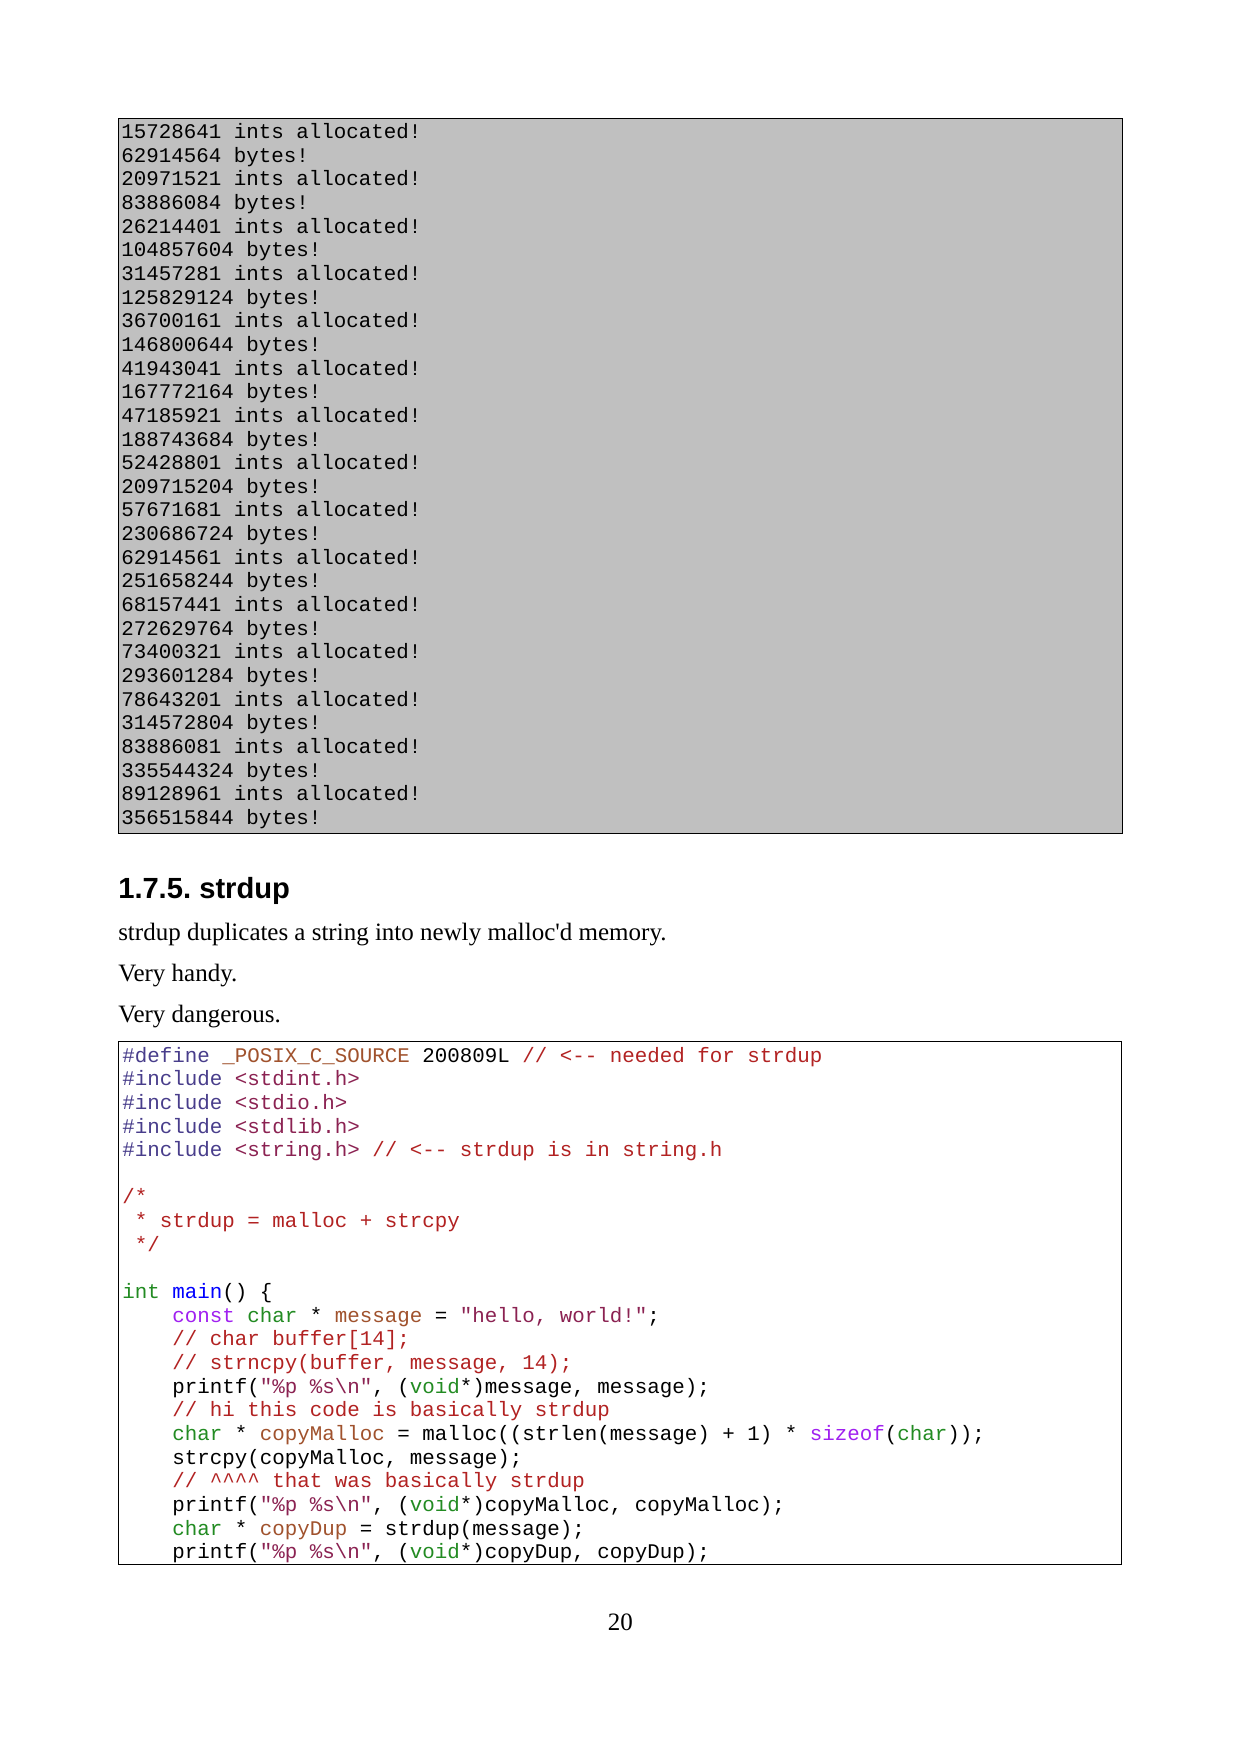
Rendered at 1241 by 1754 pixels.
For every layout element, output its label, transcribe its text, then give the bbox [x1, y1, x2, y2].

text // char buffer[14]; [119, 1324, 1121, 1348]
text */ [119, 1230, 1121, 1253]
text Very dangerous. [118, 999, 1122, 1028]
text 68157441 ints allocated! [119, 591, 1122, 615]
text 52428801 ints allocated! [119, 449, 1122, 473]
text printf("%p %s\n", (void*)copyMalloc, copyMalloc); [119, 1490, 1121, 1514]
text 209715204 bytes! [119, 473, 1122, 496]
text 104857604 bytes! [119, 236, 1122, 260]
text 335544324 bytes! [119, 757, 1122, 780]
text char * copyDup = strdup(message); [119, 1514, 1121, 1537]
text #include <stdint.h> [119, 1064, 1121, 1088]
text 36700161 ints allocated! [119, 307, 1122, 331]
text const char * message = "hello, world!"; [119, 1301, 1121, 1324]
text 146800644 bytes! [119, 331, 1122, 354]
text #include <string.h> // <-- strdup is in string.h [119, 1135, 1121, 1159]
text 73400321 ints allocated! [119, 638, 1122, 662]
text 125829124 bytes! [119, 284, 1122, 307]
text 15728641 ints allocated! [119, 119, 1122, 142]
text 47185921 ints allocated! [119, 402, 1122, 426]
text // strncpy(buffer, message, 14); [119, 1348, 1121, 1372]
text 57671681 ints allocated! [119, 496, 1122, 520]
text int main() { [119, 1277, 1121, 1301]
text 31457281 ints allocated! [119, 260, 1122, 284]
text 41943041 ints allocated! [119, 354, 1122, 378]
text 251658244 bytes! [119, 567, 1122, 591]
text // ^^^^ that was basically strdup [119, 1466, 1121, 1490]
text 83886084 bytes! [119, 189, 1122, 213]
text 83886081 ints allocated! [119, 733, 1122, 757]
text 62914564 bytes! [119, 142, 1122, 165]
text 293601284 bytes! [119, 662, 1122, 686]
text 272629764 bytes! [119, 615, 1122, 638]
text 314572804 bytes! [119, 709, 1122, 733]
text 26214401 ints allocated! [119, 213, 1122, 236]
text 230686724 bytes! [119, 520, 1122, 544]
text Very handy. [118, 958, 1122, 987]
text 62914561 ints allocated! [119, 544, 1122, 567]
text strdup duplicates a string into newly malloc'd memory. [118, 917, 1122, 946]
text 20971521 ints allocated! [119, 165, 1122, 189]
text char * copyMalloc = malloc((strlen(message) + 1) * sizeof(char)); [119, 1419, 1121, 1443]
text #include <stdio.h> [119, 1088, 1121, 1112]
text 167772164 bytes! [119, 378, 1122, 402]
text 89128961 ints allocated! [119, 780, 1122, 804]
text // hi this code is basically strdup [119, 1395, 1121, 1419]
text #define _POSIX_C_SOURCE 200809L // <-- needed for strdup [119, 1042, 1121, 1064]
text strcpy(copyMalloc, message); [119, 1443, 1121, 1466]
text 356515844 bytes! [119, 804, 1122, 833]
subtitle strdup [118, 871, 1122, 904]
text /* [119, 1183, 1121, 1206]
text #include <stdlib.h> [119, 1112, 1121, 1135]
text * strdup = malloc + strcpy [119, 1206, 1121, 1230]
text printf("%p %s\n", (void*)copyDup, copyDup); [119, 1537, 1121, 1564]
text 78643201 ints allocated! [119, 686, 1122, 709]
text printf("%p %s\n", (void*)message, message); [119, 1372, 1121, 1395]
text 188743684 bytes! [119, 426, 1122, 449]
